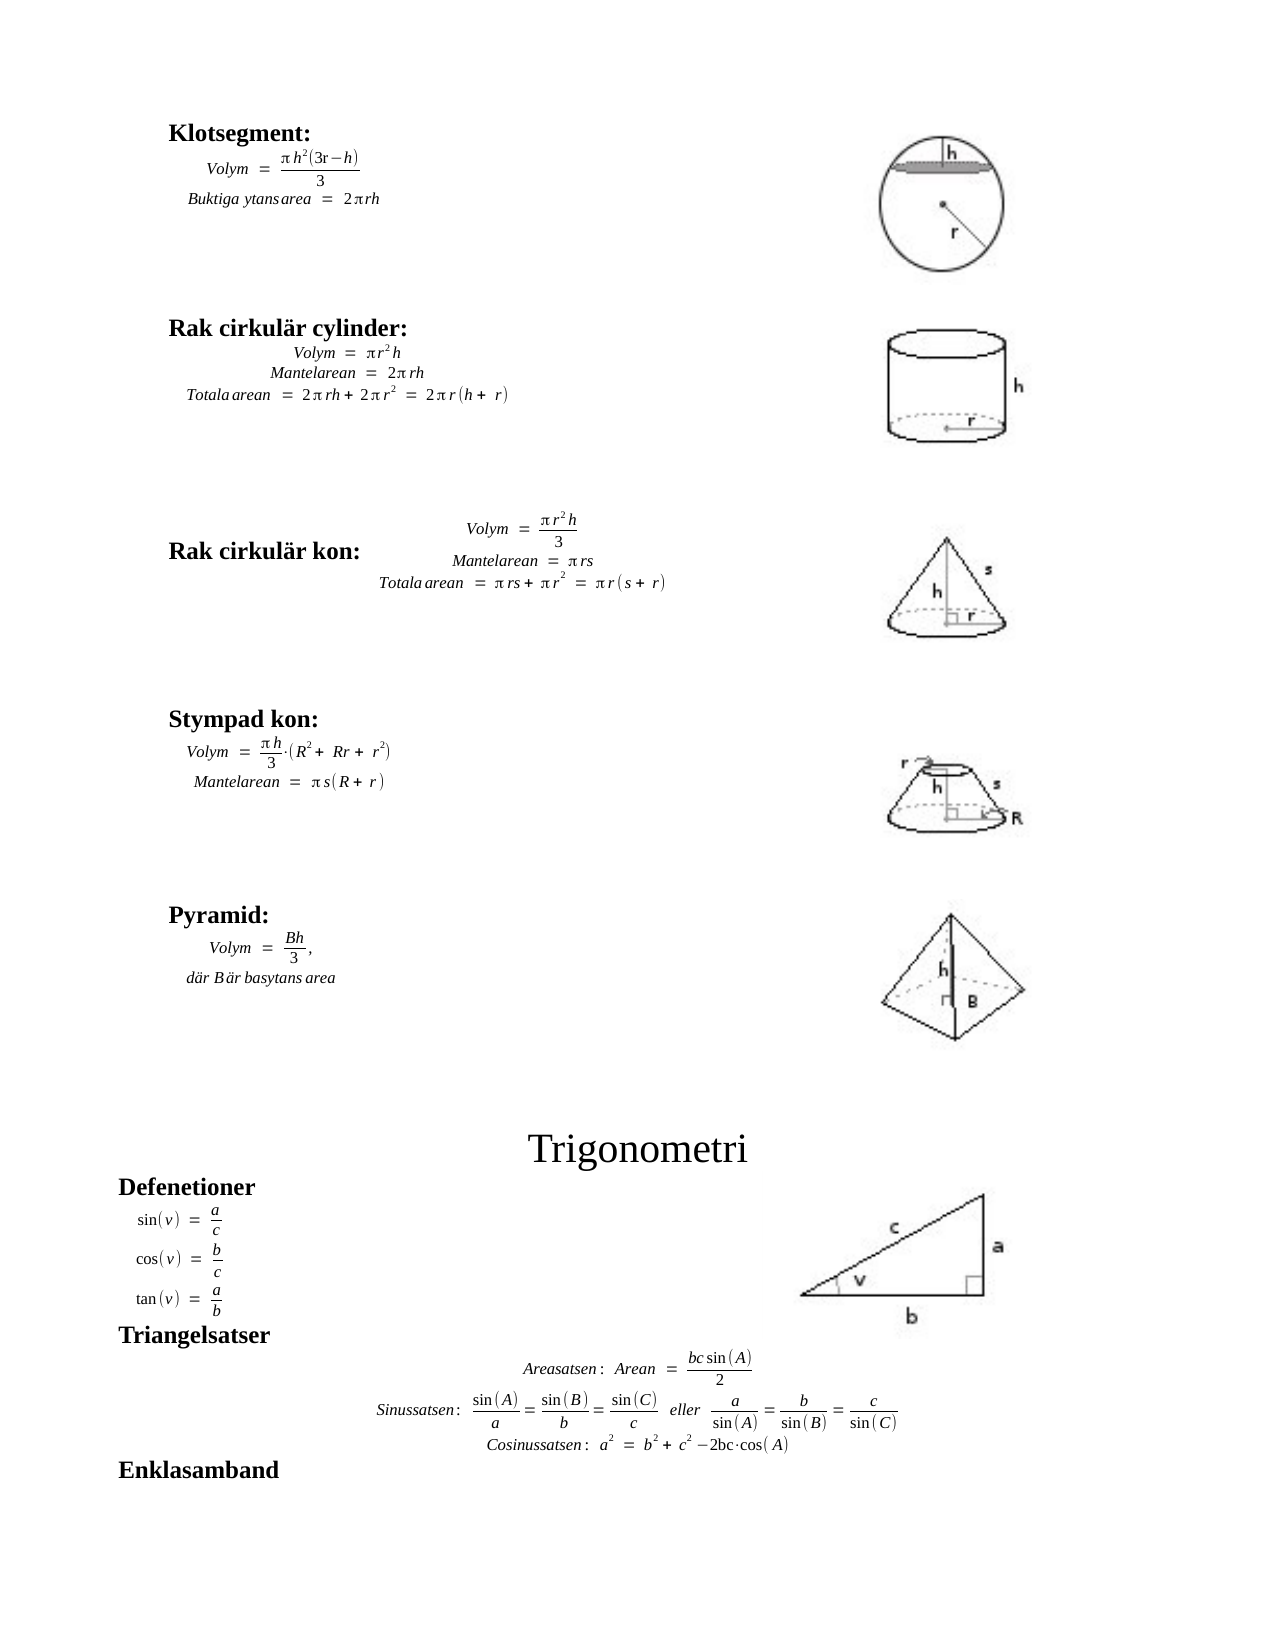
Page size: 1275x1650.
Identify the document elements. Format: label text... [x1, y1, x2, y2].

table_cell [784, 704, 1117, 900]
picture [815, 899, 1086, 1067]
table_cell Stympad kon: [168, 704, 784, 900]
table_cell Klotsegment: [168, 118, 784, 313]
table_cell [784, 509, 1117, 704]
table_cell [638, 1455, 1157, 1484]
text Trigonometri [118, 1124, 1157, 1172]
table_cell Triangelsatser [1033, 1320, 1157, 1338]
table_header [638, 1172, 761, 1320]
table_cell [784, 118, 1117, 313]
picture [761, 1171, 1033, 1339]
table_cell Pyramid: [168, 900, 784, 1095]
picture [815, 508, 1086, 676]
picture [815, 704, 1086, 871]
table_cell Rak cirkulär cylinder: [168, 314, 784, 509]
table_cell [784, 900, 1117, 1095]
table_cell Triangelsatser [118, 1339, 1157, 1455]
table_cell [784, 314, 1117, 509]
picture [815, 118, 1086, 285]
table_header [1033, 1172, 1157, 1320]
table_header Defenetioner [118, 1172, 637, 1320]
table_cell Rak cirkulär kon: [168, 509, 784, 704]
picture [815, 313, 1086, 481]
table_cell Triangelsatser [118, 1320, 761, 1338]
table_cell Enklasamband [118, 1455, 637, 1484]
